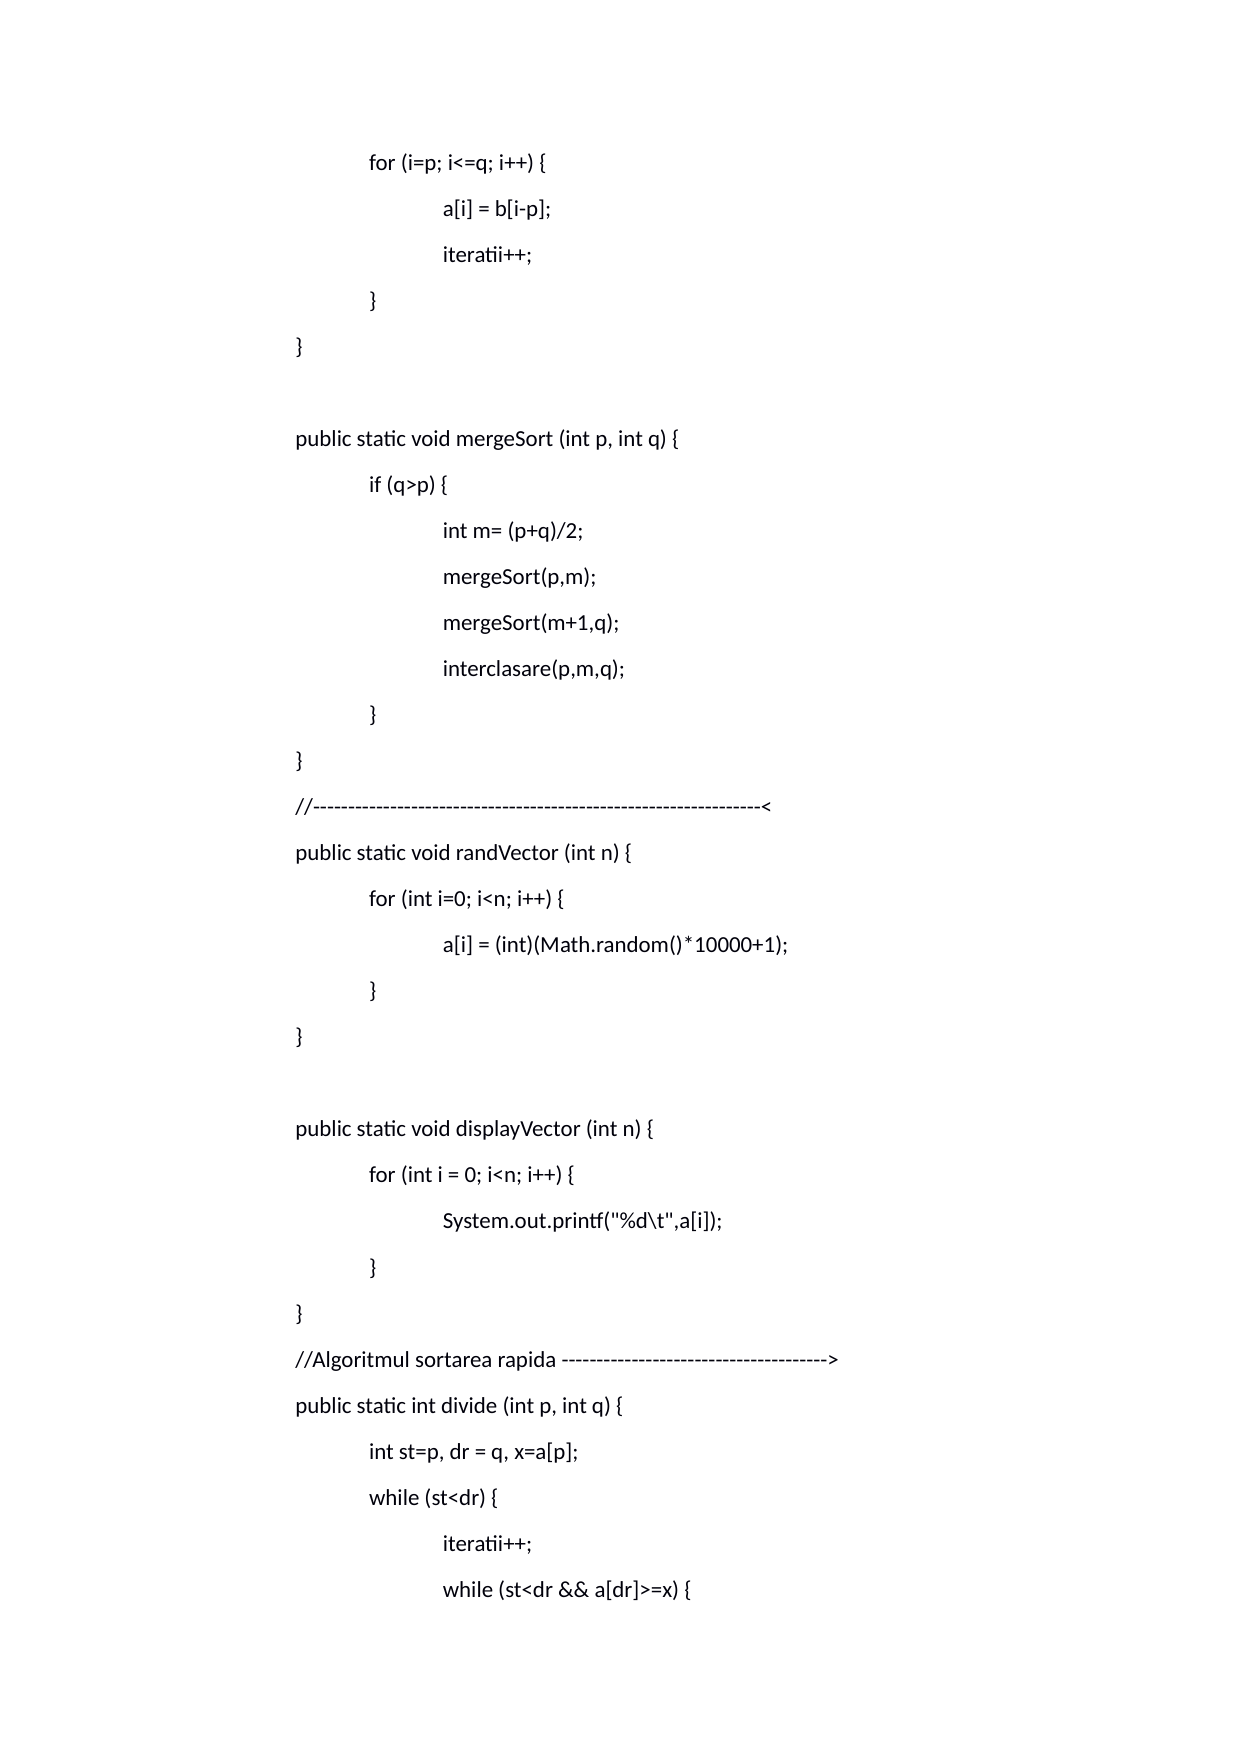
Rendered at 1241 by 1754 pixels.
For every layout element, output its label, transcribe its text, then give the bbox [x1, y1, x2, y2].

text } [148, 700, 1093, 728]
text for (int i = 0; i<n; i++) { [148, 1161, 1093, 1188]
text } [148, 1253, 1093, 1281]
text mergeSort(m+1,q); [148, 608, 1093, 636]
text iteratii++; [148, 240, 1093, 268]
text public static void mergeSort (int p, int q) { [148, 424, 1093, 452]
text for (i=p; i<=q; i++) { [148, 148, 1093, 176]
text //Algoritmul sortarea rapida --------------------------------------> [148, 1345, 1093, 1373]
text } [148, 976, 1093, 1004]
text if (q>p) { [148, 470, 1093, 498]
text iteratii++; [148, 1529, 1093, 1557]
text public static void randVector (int n) { [148, 838, 1093, 866]
text a[i] = b[i-p]; [148, 194, 1093, 222]
text int m= (p+q)/2; [148, 516, 1093, 544]
text //----------------------------------------------------------------< [148, 792, 1093, 820]
text mergeSort(p,m); [148, 562, 1093, 590]
text } [148, 1299, 1093, 1327]
text for (int i=0; i<n; i++) { [148, 884, 1093, 912]
text System.out.printf("%d\t",a[i]); [148, 1207, 1093, 1234]
text while (st<dr) { [148, 1483, 1093, 1511]
text public static int divide (int p, int q) { [148, 1391, 1093, 1419]
text } [148, 1022, 1093, 1050]
text } [148, 746, 1093, 774]
text interclasare(p,m,q); [148, 654, 1093, 682]
text int st=p, dr = q, x=a[p]; [148, 1437, 1093, 1465]
text } [148, 332, 1093, 360]
text } [148, 286, 1093, 314]
text a[i] = (int)(Math.random()*10000+1); [148, 930, 1093, 958]
text public static void displayVector (int n) { [148, 1114, 1093, 1142]
text while (st<dr && a[dr]>=x) { [148, 1575, 1093, 1603]
